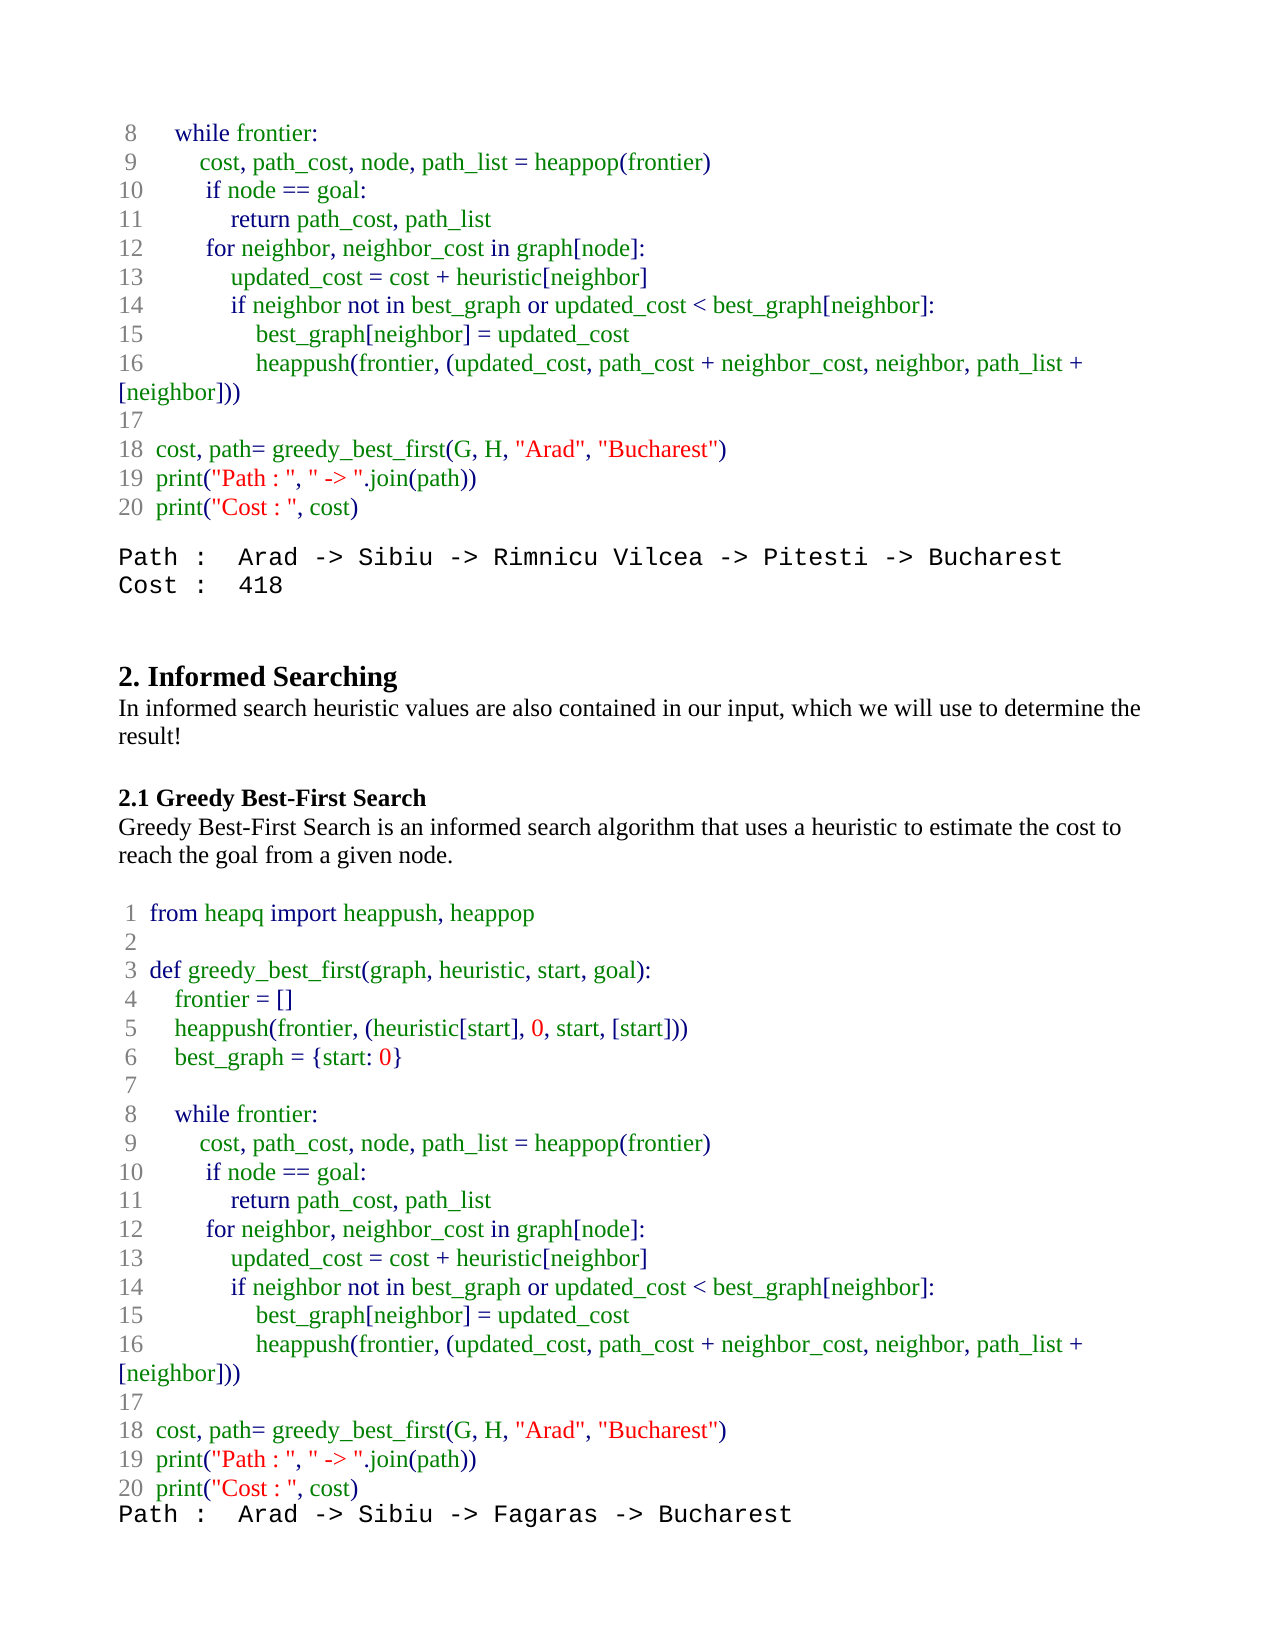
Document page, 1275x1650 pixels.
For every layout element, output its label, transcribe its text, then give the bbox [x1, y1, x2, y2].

text 5 heappush(frontier, (heuristic[start], 0, start, [start])) [118, 1013, 1157, 1042]
text 14 if neighbor not in best_graph or updated_cost < best_graph[neighbor]: [118, 1272, 1157, 1301]
text 11 return path_cost, path_list [118, 1186, 1157, 1214]
text 10 if node == goal: [118, 1157, 1157, 1186]
text 19 print("Path : ", " -> ".join(path)) [118, 463, 1157, 492]
text 18 cost, path= greedy_best_first(G, H, "Arad", "Bucharest") [118, 434, 1157, 463]
text Greedy Best-First Search is an informed search algorithm that uses a heuristic to estimate the cost to reach the goal from a given node. [118, 812, 1157, 869]
text 20 print("Cost : ", cost) [118, 1473, 1157, 1502]
text 12 for neighbor, neighbor_cost in graph[node]: [118, 1214, 1157, 1243]
text 13 updated_cost = cost + heuristic[neighbor] [118, 262, 1157, 291]
text 14 if neighbor not in best_graph or updated_cost < best_graph[neighbor]: [118, 291, 1157, 319]
text Path : Arad -> Sibiu -> Rimnicu Vilcea -> Pitesti -> Bucharest [118, 544, 1157, 573]
text 18 cost, path= greedy_best_first(G, H, "Arad", "Bucharest") [118, 1416, 1157, 1444]
text 20 print("Cost : ", cost) [118, 492, 1157, 521]
text 16 heappush(frontier, (updated_cost, path_cost + neighbor_cost, neighbor, path_list + [neighbor])) [118, 1329, 1157, 1387]
text 3 def greedy_best_first(graph, heuristic, start, goal): [118, 956, 1157, 984]
text 12 for neighbor, neighbor_cost in graph[node]: [118, 233, 1157, 262]
text 13 updated_cost = cost + heuristic[neighbor] [118, 1243, 1157, 1272]
text 9 cost, path_cost, node, path_list = heappop(frontier) [118, 147, 1157, 176]
text 15 best_graph[neighbor] = updated_cost [118, 319, 1157, 348]
text 17 [118, 406, 1157, 434]
text Cost : 418 [118, 573, 1157, 601]
text 19 print("Path : ", " -> ".join(path)) [118, 1444, 1157, 1473]
text 2 [118, 927, 1157, 956]
text Path : Arad -> Sibiu -> Fagaras -> Bucharest [118, 1502, 1157, 1530]
text 2. Informed Searching [118, 659, 1157, 693]
text 9 cost, path_cost, node, path_list = heappop(frontier) [118, 1128, 1157, 1157]
text In informed search heuristic values are also contained in our input, which we will use to determine the result! [118, 693, 1157, 750]
text 17 [118, 1387, 1157, 1416]
text 1 from heapq import heappush, heappop [118, 898, 1157, 927]
text 11 return path_cost, path_list [118, 204, 1157, 233]
text 7 [118, 1071, 1157, 1099]
subtitle 2.1 Greedy Best-First Search [118, 783, 1157, 812]
text 15 best_graph[neighbor] = updated_cost [118, 1301, 1157, 1329]
text 8 while frontier: [118, 1099, 1157, 1128]
text 16 heappush(frontier, (updated_cost, path_cost + neighbor_cost, neighbor, path_list + [neighbor])) [118, 348, 1157, 406]
text 6 best_graph = {start: 0} [118, 1042, 1157, 1071]
text 4 frontier = [] [118, 984, 1157, 1013]
text 8 while frontier: [118, 118, 1157, 147]
text 10 if node == goal: [118, 176, 1157, 204]
